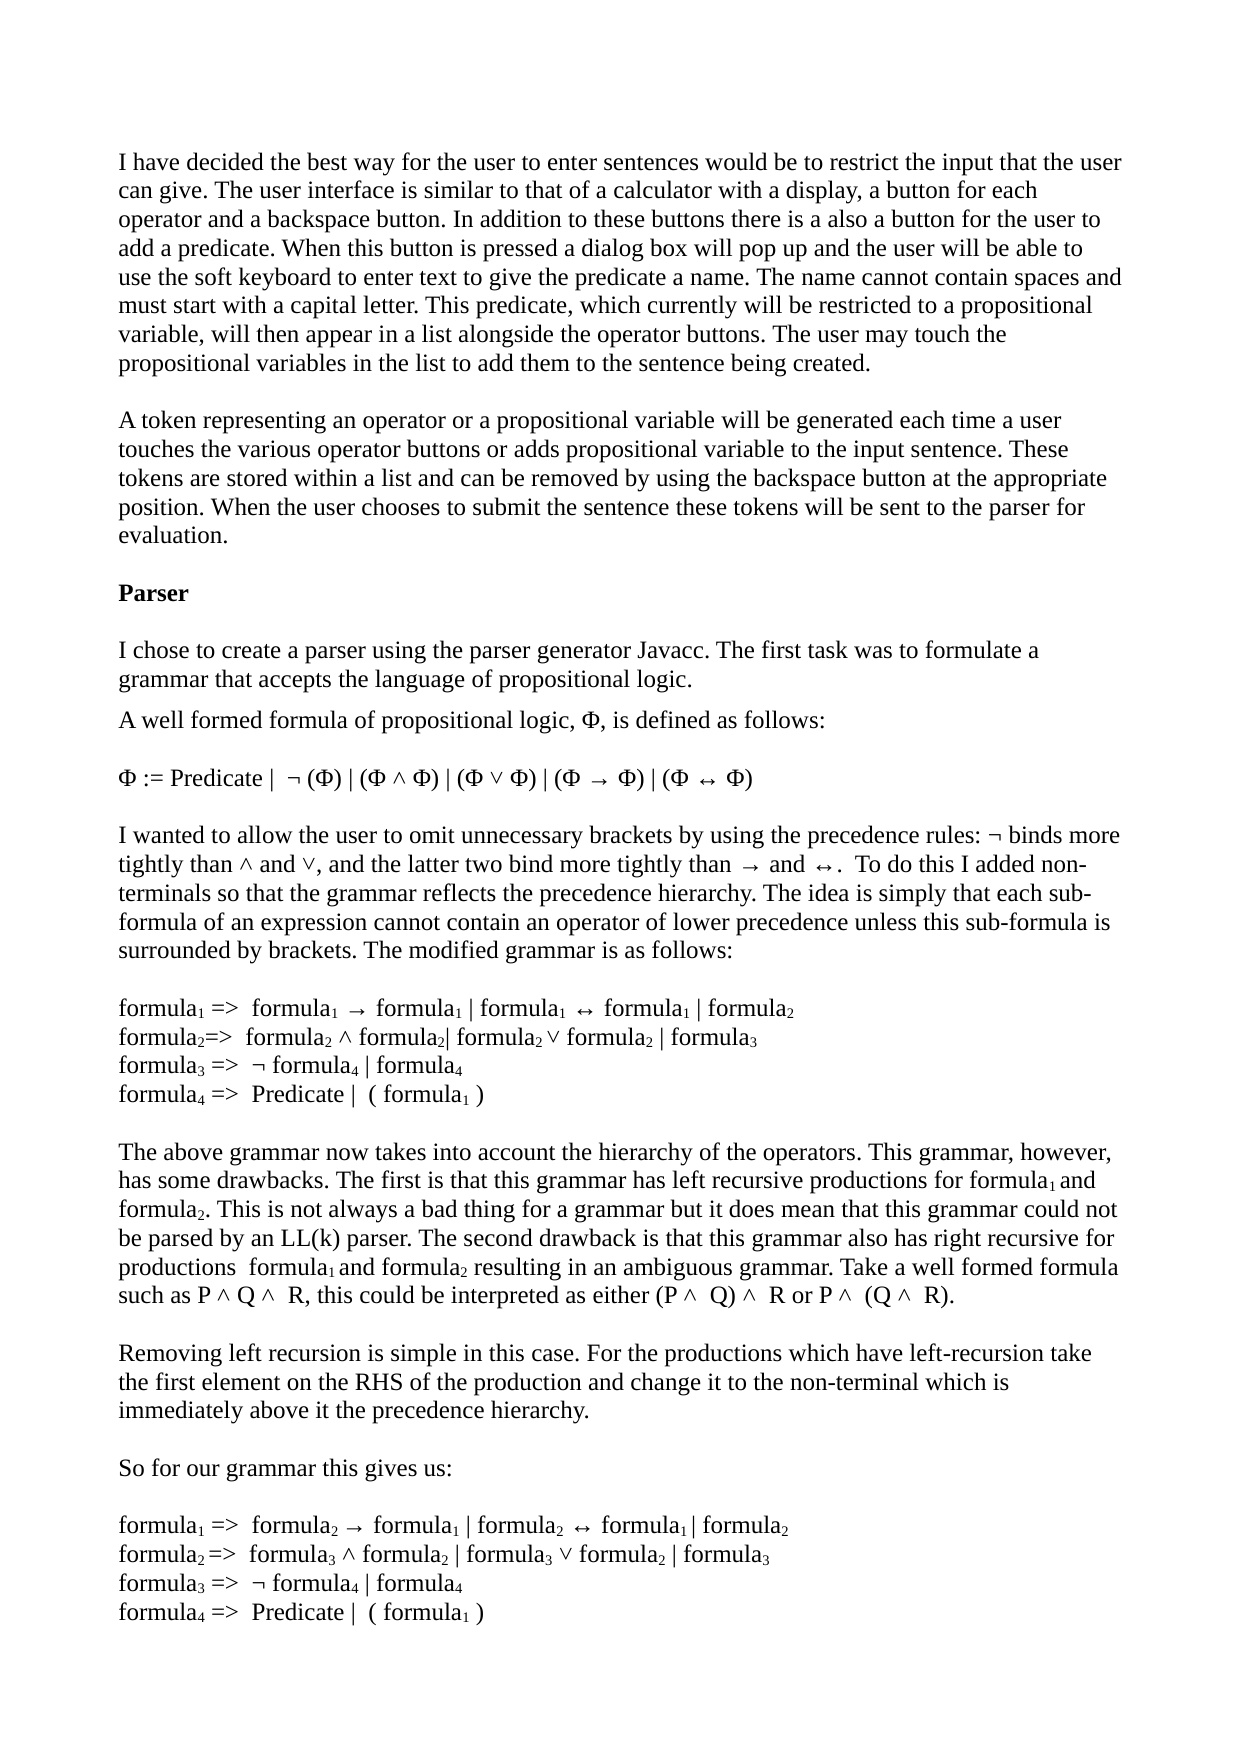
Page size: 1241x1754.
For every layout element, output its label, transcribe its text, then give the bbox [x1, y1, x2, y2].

text formula1 => formula2 → formula1 | formula2 ↔ formula1 | formula2 [118, 1511, 1122, 1539]
text Parser [118, 578, 1122, 607]
text Removing left recursion is simple in this case. For the productions which have left-recursion take the first element on the RHS of the production and change it to the non-terminal which is immediately above it the precedence hierarchy. [118, 1338, 1122, 1424]
text formula4 => Predicate | ( formula1 ) [118, 1597, 1122, 1626]
text formula2 => formula3 ˄ formula2 | formula3 ˅ formula2 | formula3 [118, 1539, 1122, 1568]
text Φ := Predicate | ¬ (Φ) | (Φ ˄ Φ) | (Φ ˅ Φ) | (Φ → Φ) | (Φ ↔ Φ) [118, 763, 1122, 792]
text formula1 => formula1 → formula1 | formula1 ↔ formula1 | formula2 [118, 993, 1122, 1022]
text I chose to create a parser using the parser generator Javacc. The first task was to formulate a grammar that accepts the language of propositional logic. [118, 636, 1122, 693]
text formula3 => ¬ formula4 | formula4 [118, 1051, 1122, 1079]
text I have decided the best way for the user to enter sentences would be to restrict the input that the user can give. The user interface is similar to that of a calculator with a display, a button for each operator and a backspace button. In addition to these buttons there is a also a button for the user to add a predicate. When this button is pressed a dialog box will pop up and the user will be able to use the soft keyboard to enter text to give the predicate a name. The name cannot contain spaces and must start with a capital letter. This predicate, which currently will be restricted to a propositional variable, will then appear in a list alongside the operator buttons. The user may touch the propositional variables in the list to add them to the sentence being created. [118, 147, 1122, 377]
text formula4 => Predicate | ( formula1 ) [118, 1079, 1122, 1108]
text formula2=> formula2 ˄ formula2| formula2 ˅ formula2 | formula3 [118, 1022, 1122, 1051]
text I wanted to allow the user to omit unnecessary brackets by using the precedence rules: ¬ binds more tightly than ˄ and ˅, and the latter two bind more tightly than → and ↔. To do this I added non-terminals so that the grammar reflects the precedence hierarchy. The idea is simply that each sub-formula of an expression cannot contain an operator of lower precedence unless this sub-formula is surrounded by brackets. The modified grammar is as follows: [118, 821, 1122, 964]
text The above grammar now takes into account the hierarchy of the operators. This grammar, however, has some drawbacks. The first is that this grammar has left recursive productions for formula1 and formula2. This is not always a bad thing for a grammar but it does mean that this grammar could not be parsed by an LL(k) parser. The second drawback is that this grammar also has right recursive for productions formula1 and formula2 resulting in an ambiguous grammar. Take a well formed formula such as P ˄ Q ˄ R, this could be interpreted as either (P ˄ Q) ˄ R or P ˄ (Q ˄ R). [118, 1137, 1122, 1309]
text So for our grammar this gives us: [118, 1453, 1122, 1482]
text A well formed formula of propositional logic, Φ, is defined as follows: [118, 706, 1122, 734]
text formula3 => ¬ formula4 | formula4 [118, 1568, 1122, 1597]
text A token representing an operator or a propositional variable will be generated each time a user touches the various operator buttons or adds propositional variable to the input sentence. These tokens are stored within a list and can be removed by using the backspace button at the appropriate position. When the user chooses to submit the sentence these tokens will be sent to the parser for evaluation. [118, 406, 1122, 549]
